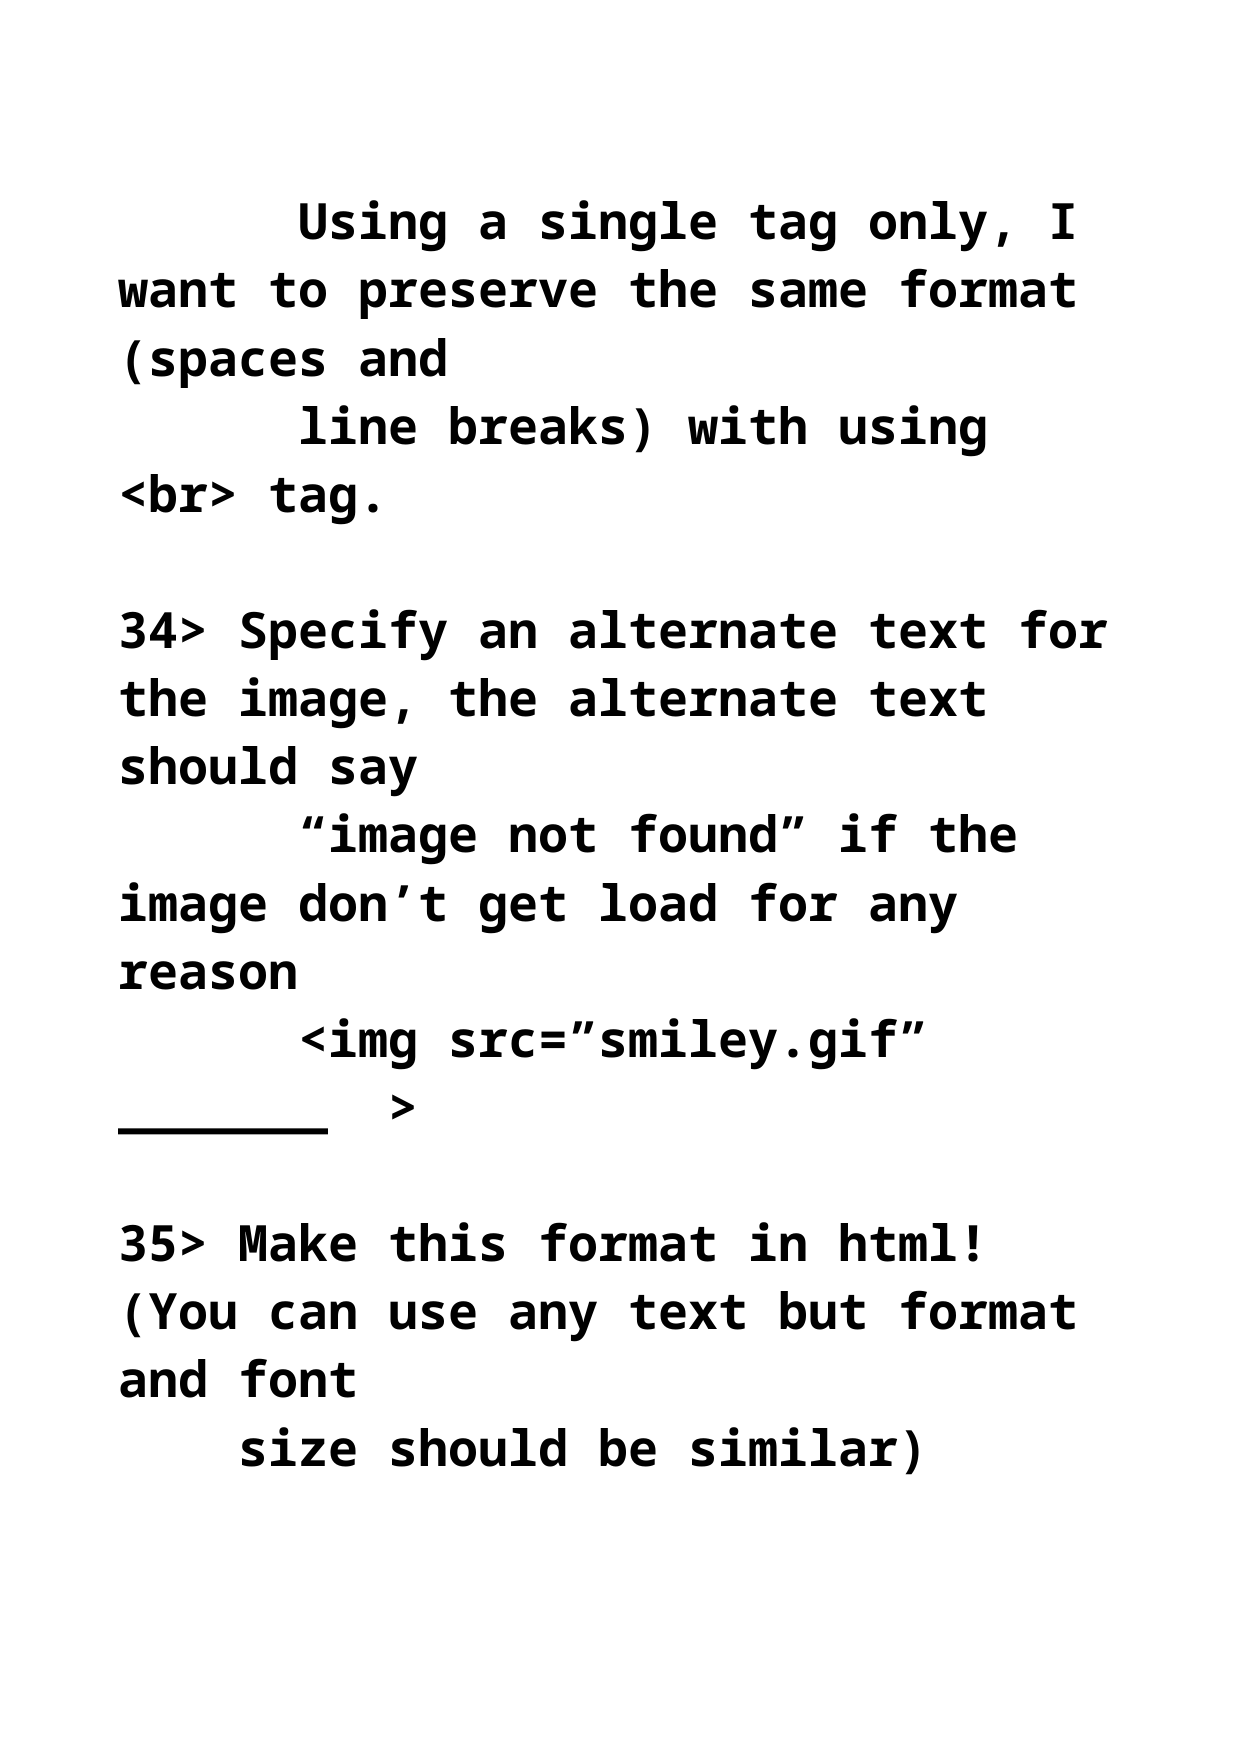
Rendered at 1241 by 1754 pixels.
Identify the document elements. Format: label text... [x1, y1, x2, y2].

text 34> Specify an alternate text for the image, the alternate text should say [118, 595, 1122, 799]
text 35> Make this format in html! (You can use any text but format and font [118, 1208, 1122, 1412]
text “image not found” if the image don’t get load for any reason [118, 799, 1122, 1004]
text Using a single tag only, I want to preserve the same format (spaces and [118, 186, 1122, 391]
text <img src=”smiley.gif” _______ > [118, 1004, 1122, 1140]
text size should be similar) [118, 1412, 1122, 1481]
text line breaks) with using <br> tag. [118, 391, 1122, 527]
